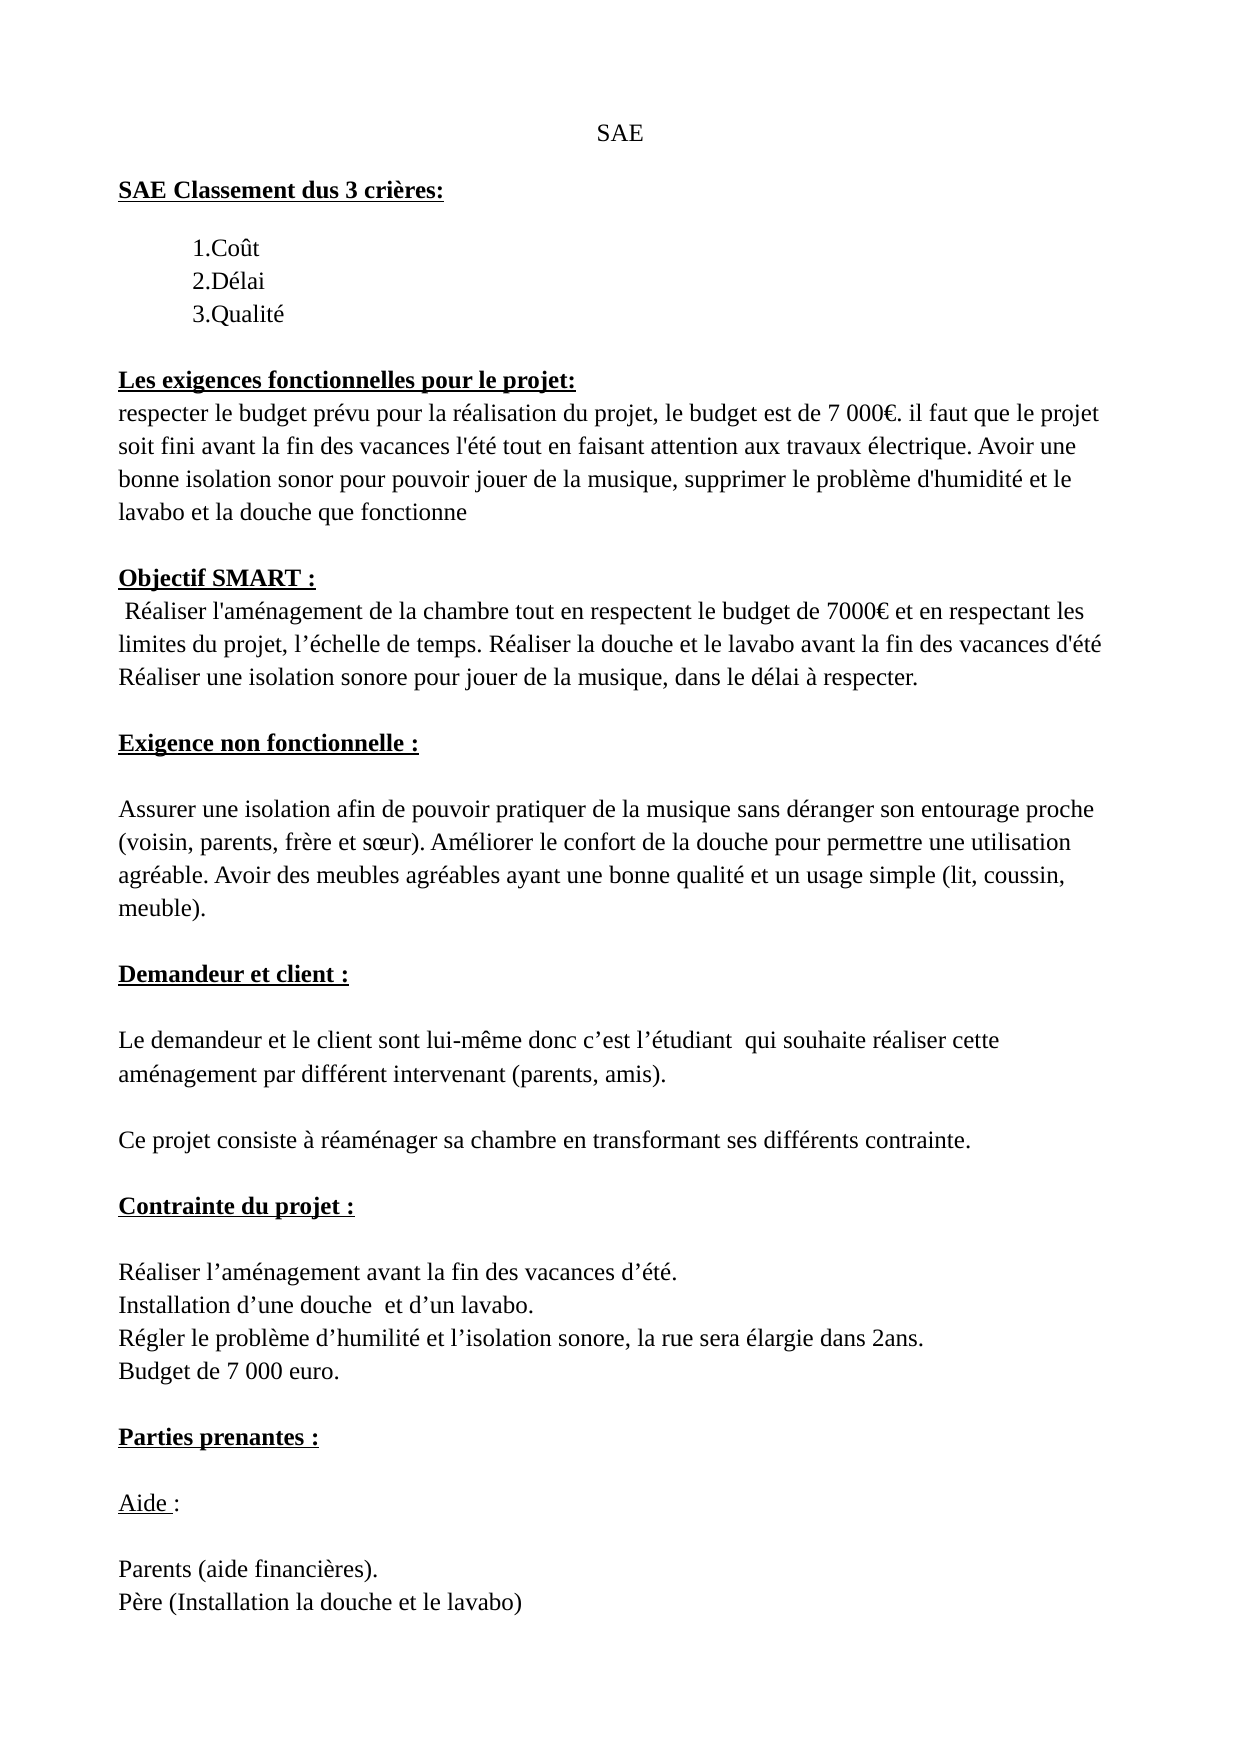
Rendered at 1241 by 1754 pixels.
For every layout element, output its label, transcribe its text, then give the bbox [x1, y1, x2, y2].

text Régler le problème d’humilité et l’isolation sonore, la rue sera élargie dans 2ans. [118, 1323, 1122, 1352]
text SAE [118, 118, 1122, 147]
list Délai [118, 266, 1122, 295]
text Objectif SMART : [118, 563, 1122, 592]
text Réaliser l'aménagement de la chambre tout en respectent le budget de 7000€ et en respectant les limites du projet, l’échelle de temps. Réaliser la douche et le lavabo avant la fin des vacances d'été Réaliser une isolation sonore pour jouer de la musique, dans le délai à respecter. [118, 596, 1122, 691]
text Réaliser l’aménagement avant la fin des vacances d’été. [118, 1257, 1122, 1286]
list Qualité [118, 299, 1122, 328]
text Demandeur et client : [118, 959, 1122, 988]
text respecter le budget prévu pour la réalisation du projet, le budget est de 7 000€. il faut que le projet soit fini avant la fin des vacances l'été tout en faisant attention aux travaux électrique. Avoir une bonne isolation sonor pour pouvoir jouer de la musique, supprimer le problème d'humidité et le lavabo et la douche que fonctionne [118, 398, 1122, 526]
text Père (Installation la douche et le lavabo) [118, 1587, 1122, 1616]
text Parents (aide financières). [118, 1554, 1122, 1583]
text Ce projet consiste à réaménager sa chambre en transformant ses différents contrainte. [118, 1125, 1122, 1153]
text Exigence non fonctionnelle : [118, 728, 1122, 757]
text Assurer une isolation afin de pouvoir pratiquer de la musique sans déranger son entourage proche (voisin, parents, frère et sœur). Améliorer le confort de la douche pour permettre une utilisation agréable. Avoir des meubles agréables ayant une bonne qualité et un usage simple (lit, coussin, meuble). [118, 794, 1122, 922]
text Budget de 7 000 euro. [118, 1356, 1122, 1384]
text Contrainte du projet : [118, 1191, 1122, 1219]
text Les exigences fonctionnelles pour le projet: [118, 365, 1122, 394]
text Le demandeur et le client sont lui-même donc c’est l’étudiant qui souhaite réaliser cette aménagement par différent intervenant (parents, amis). [118, 1026, 1122, 1087]
text Parties prenantes : [118, 1422, 1122, 1451]
text Aide : [118, 1488, 1122, 1517]
text Installation d’une douche et d’un lavabo. [118, 1290, 1122, 1318]
list Coût [118, 233, 1122, 262]
text SAE Classement dus 3 crières: [118, 176, 1122, 204]
